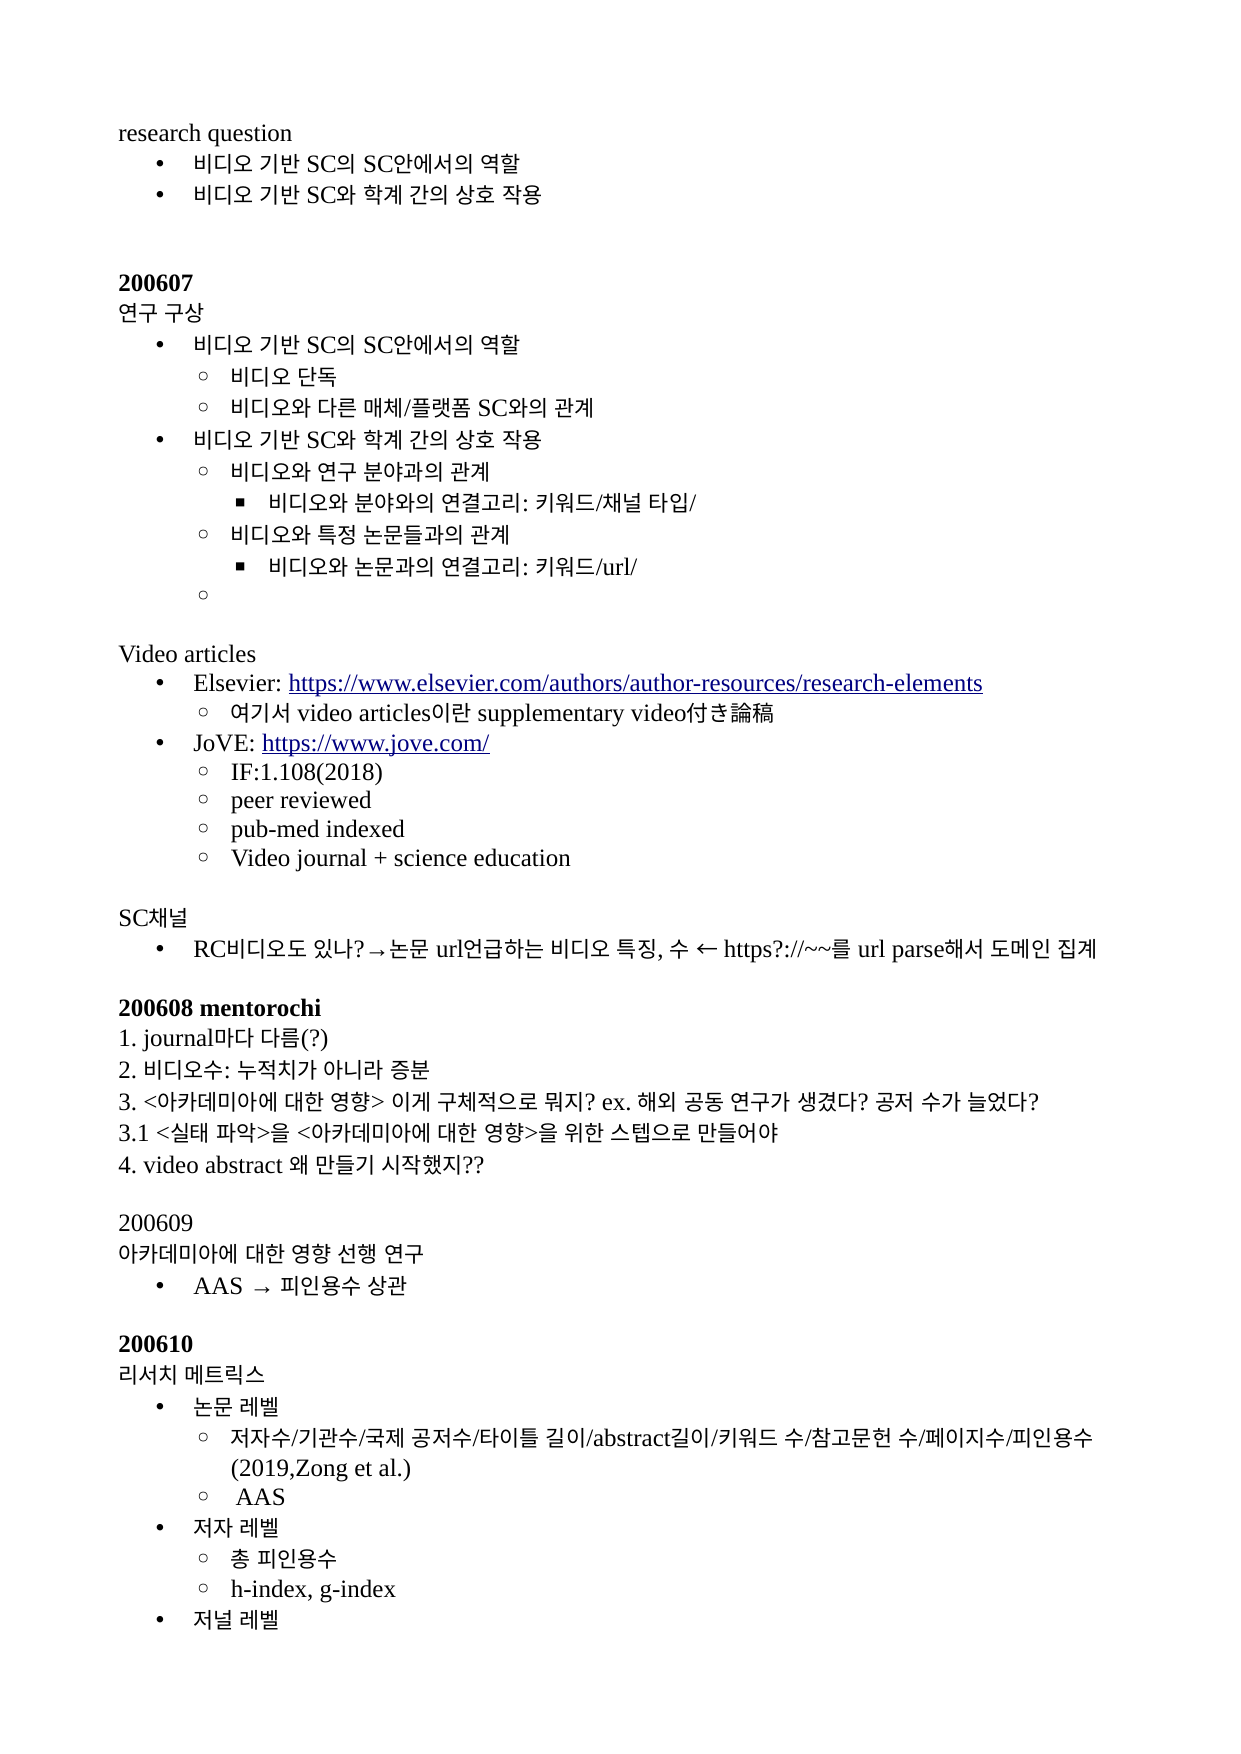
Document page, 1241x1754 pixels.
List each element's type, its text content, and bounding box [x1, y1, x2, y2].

list AAS [193, 1482, 1122, 1511]
list 비디오와 연구 분야과의 관계 [193, 455, 1122, 486]
list peer reviewed [193, 786, 1122, 814]
list 여기서 video articles이란 supplementary video付き論稿 [193, 696, 1122, 728]
list 저널 레벨 [156, 1603, 1122, 1634]
list 비디오와 다른 매체/플랫폼 SC와의 관계 [193, 391, 1122, 423]
text 200609 [118, 1208, 1122, 1237]
text 200610 [118, 1329, 1122, 1358]
list 비디오와 분야와의 연결고리: 키워드/채널 타입/ [231, 486, 1122, 518]
list h-index, g-index [193, 1574, 1122, 1603]
list 저자수/기관수/국제 공저수/타이틀 길이/abstract길이/키워드 수/참고문헌 수/페이지수/피인용수(2019,Zong et al.) [193, 1421, 1122, 1482]
text 2. 비디오수: 누적치가 아니라 증분 [118, 1053, 1122, 1085]
list RC비디오도 있나?→논문 url언급하는 비디오 특징, 수 ← https?://~~를 url parse해서 도메인 집계 [156, 932, 1122, 964]
list 비디오 기반 SC의 SC안에서의 역할 [156, 328, 1122, 360]
list 비디오 기반 SC의 SC안에서의 역할 [156, 147, 1122, 178]
list 비디오 기반 SC와 학계 간의 상호 작용 [156, 423, 1122, 455]
text 3.1 <실태 파악>을 <아카데미아에 대한 영향>을 위한 스텝으로 만들어야 [118, 1116, 1122, 1148]
list JoVE: https://www.jove.com/ [156, 728, 1122, 757]
list 비디오와 논문과의 연결고리: 키워드/url/ [231, 550, 1122, 581]
list Video journal + science education [193, 843, 1122, 872]
list 논문 레벨 [156, 1390, 1122, 1421]
text 리서치 메트릭스 [118, 1358, 1122, 1390]
list 비디오 단독 [193, 360, 1122, 391]
text 200607 [118, 268, 1122, 296]
text 200608 mentorochi [118, 993, 1122, 1021]
text 3. <아카데미아에 대한 영향> 이게 구체적으로 뭐지? ex. 해외 공동 연구가 생겼다? 공저 수가 늘었다? [118, 1085, 1122, 1116]
text 아카데미아에 대한 영향 선행 연구 [118, 1237, 1122, 1269]
text 연구 구상 [118, 296, 1122, 328]
text 1. journal마다 다름(?) [118, 1021, 1122, 1053]
list Elsevier: https://www.elsevier.com/authors/author-resources/research-elements [156, 668, 1122, 696]
text research question [118, 118, 1122, 147]
list pub-med indexed [193, 814, 1122, 843]
text 4. video abstract 왜 만들기 시작했지?? [118, 1148, 1122, 1180]
list IF:1.108(2018) [193, 757, 1122, 786]
text SC채널 [118, 901, 1122, 932]
list 저자 레벨 [156, 1511, 1122, 1542]
list 총 피인용수 [193, 1542, 1122, 1574]
list AAS → 피인용수 상관 [156, 1269, 1122, 1301]
list 비디오 기반 SC와 학계 간의 상호 작용 [156, 178, 1122, 210]
text Video articles [118, 639, 1122, 668]
list 비디오와 특정 논문들과의 관계 [193, 518, 1122, 550]
